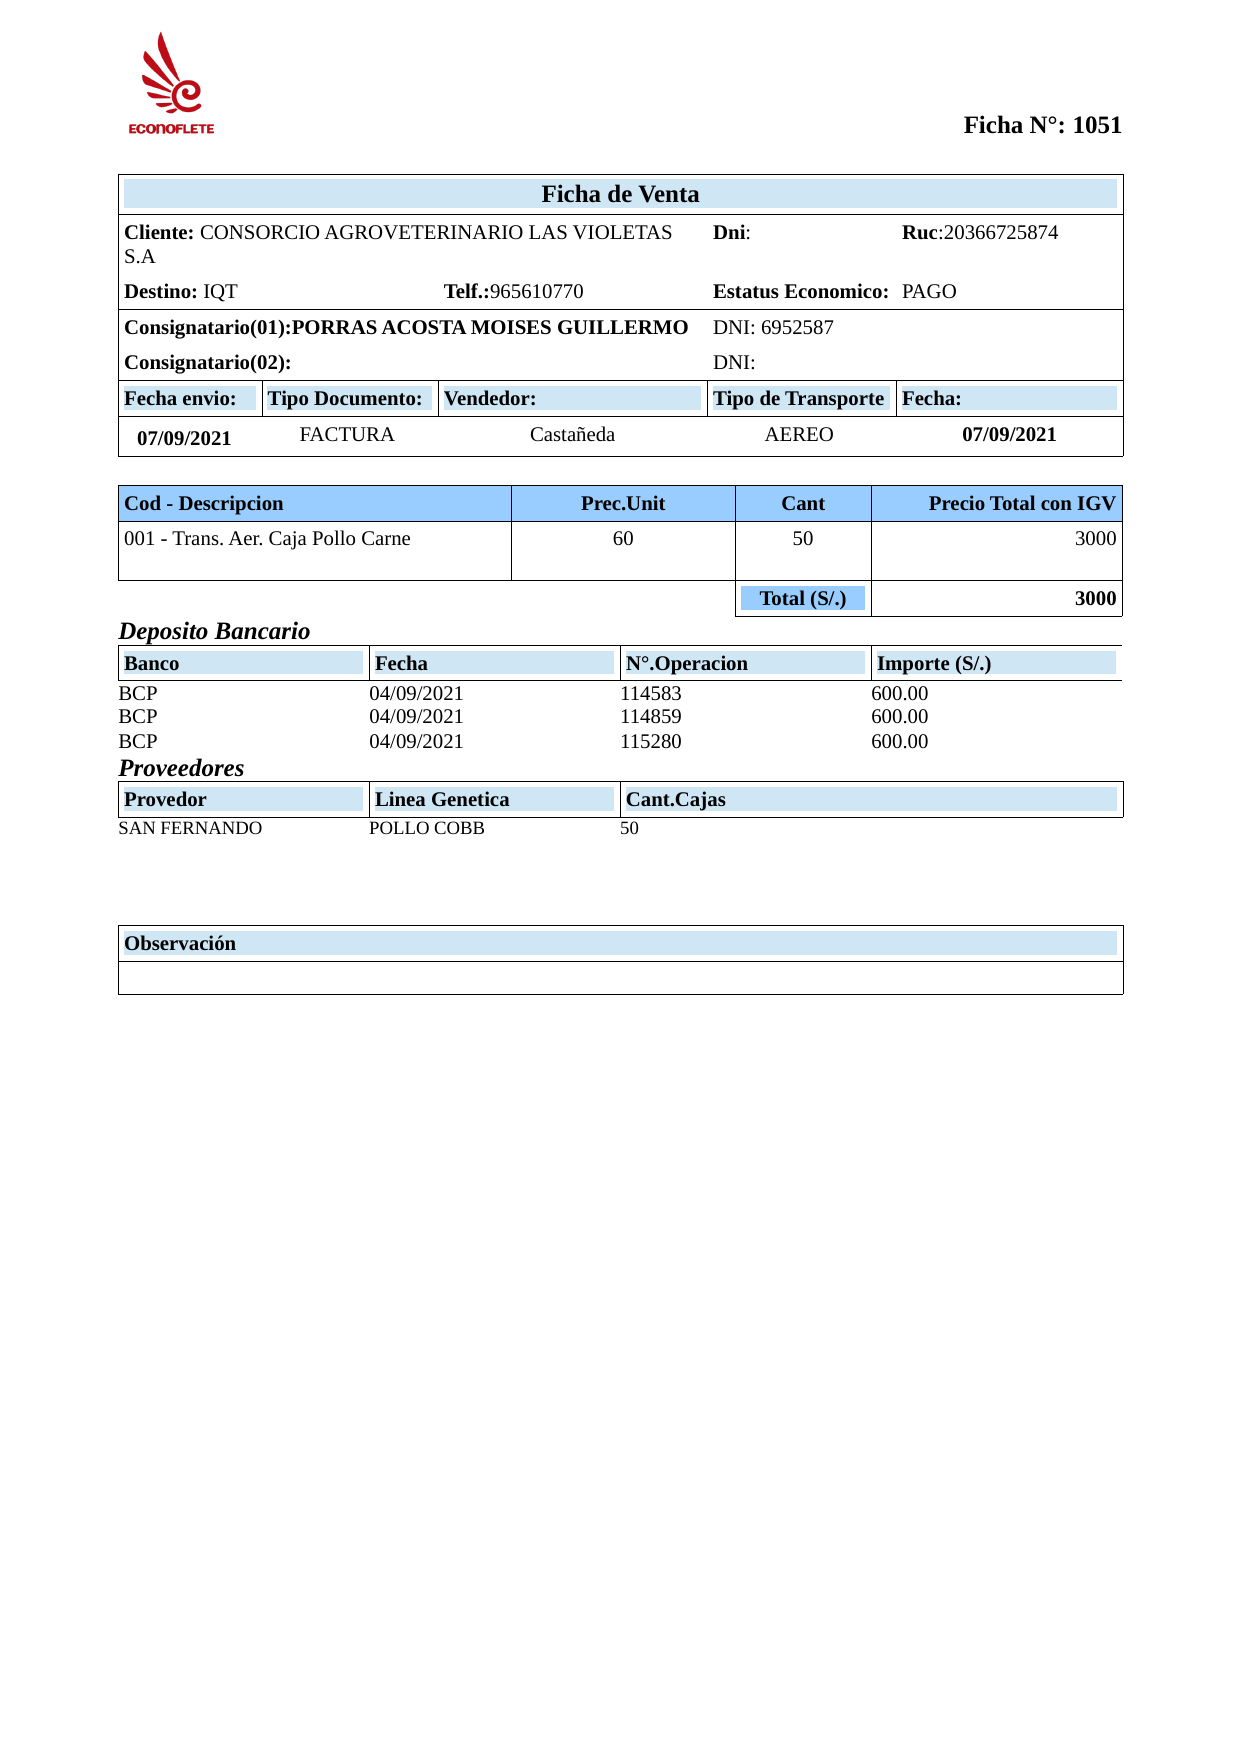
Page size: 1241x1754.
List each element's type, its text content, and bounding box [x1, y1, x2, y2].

table_cell 04/09/2021 [369, 729, 620, 753]
table_cell AEREO [707, 417, 896, 456]
table_cell DNI: [707, 345, 1123, 380]
table_cell [118, 882, 369, 903]
table_cell [620, 860, 1123, 882]
table_cell 3000 [872, 581, 1122, 616]
table_cell 114859 [620, 705, 871, 728]
table_header Precio Total con IGV [872, 486, 1122, 521]
table_header Fecha [370, 646, 620, 680]
table_cell 04/09/2021 [369, 705, 620, 728]
table_cell 07/09/2021 [896, 417, 1123, 456]
table_cell Destino: IQT [119, 274, 438, 309]
table_header Cant [736, 486, 871, 521]
table_cell [369, 882, 620, 903]
table_cell BCP [118, 705, 369, 728]
table_header N°.Operacion [621, 646, 871, 680]
table_header Banco [119, 646, 369, 680]
table_cell Estatus Economico: [707, 274, 896, 309]
table_cell Castañeda [438, 417, 707, 456]
table_cell BCP [118, 681, 369, 704]
table_cell Dni: [707, 215, 896, 273]
table_header Provedor [119, 782, 369, 817]
table_cell [369, 903, 620, 925]
table_cell [620, 839, 1123, 860]
text Proveedores [118, 753, 1122, 781]
table_cell FACTURA [262, 417, 438, 456]
table_cell Telf.:965610770 [438, 274, 707, 309]
table_cell [118, 581, 511, 616]
table_cell 001 - Trans. Aer. Caja Pollo Carne [119, 522, 511, 580]
table_cell Total (S/.) [736, 581, 871, 616]
table_header Ficha de Venta [119, 175, 1123, 214]
table_cell 600.00 [871, 705, 1122, 728]
table_cell [118, 860, 369, 882]
table_cell [620, 882, 1123, 903]
table_header Cod - Descripcion [119, 486, 511, 521]
table_cell [620, 903, 1123, 925]
table_cell Tipo Documento: [263, 381, 438, 416]
table_header Cant.Cajas [621, 782, 1123, 817]
table_header Importe (S/.) [872, 646, 1122, 680]
table_cell 114583 [620, 681, 871, 704]
table_cell 07/09/2021 [119, 417, 262, 456]
table_cell Tipo de Transporte [708, 381, 896, 416]
table_cell 115280 [620, 729, 871, 753]
table_cell DNI: 6952587 [707, 310, 1123, 344]
table_cell Vendedor: [439, 381, 707, 416]
table_cell 50 [620, 818, 1123, 839]
table_cell POLLO COBB [369, 818, 620, 839]
table_cell [369, 860, 620, 882]
table_cell 60 [512, 522, 735, 580]
table_cell 600.00 [871, 729, 1122, 753]
table_cell Fecha envio: [119, 381, 262, 416]
table_cell PAGO [896, 274, 1123, 309]
table_cell 50 [736, 522, 871, 580]
table_header Linea Genetica [370, 782, 620, 817]
table_cell Cliente: CONSORCIO AGROVETERINARIO LAS VIOLETAS S.A [119, 215, 707, 273]
table_cell [369, 839, 620, 860]
table_cell Consignatario(01):PORRAS ACOSTA MOISES GUILLERMO [119, 310, 707, 344]
table_cell SAN FERNANDO [118, 818, 369, 839]
table_cell [511, 581, 735, 616]
table_cell BCP [118, 729, 369, 753]
table_header Observación [119, 926, 1123, 961]
table_cell [118, 903, 369, 925]
table_cell Consignatario(02): [119, 345, 707, 380]
table_cell Ruc:20366725874 [896, 215, 1123, 273]
table_cell 600.00 [871, 681, 1122, 704]
table_cell Fecha: [897, 381, 1123, 416]
text Deposito Bancario [118, 616, 1122, 645]
picture [118, 31, 225, 134]
table_cell [119, 962, 1123, 994]
table_header Prec.Unit [512, 486, 735, 521]
table_cell [118, 839, 369, 860]
table_cell 04/09/2021 [369, 681, 620, 704]
table_cell 3000 [872, 522, 1122, 580]
